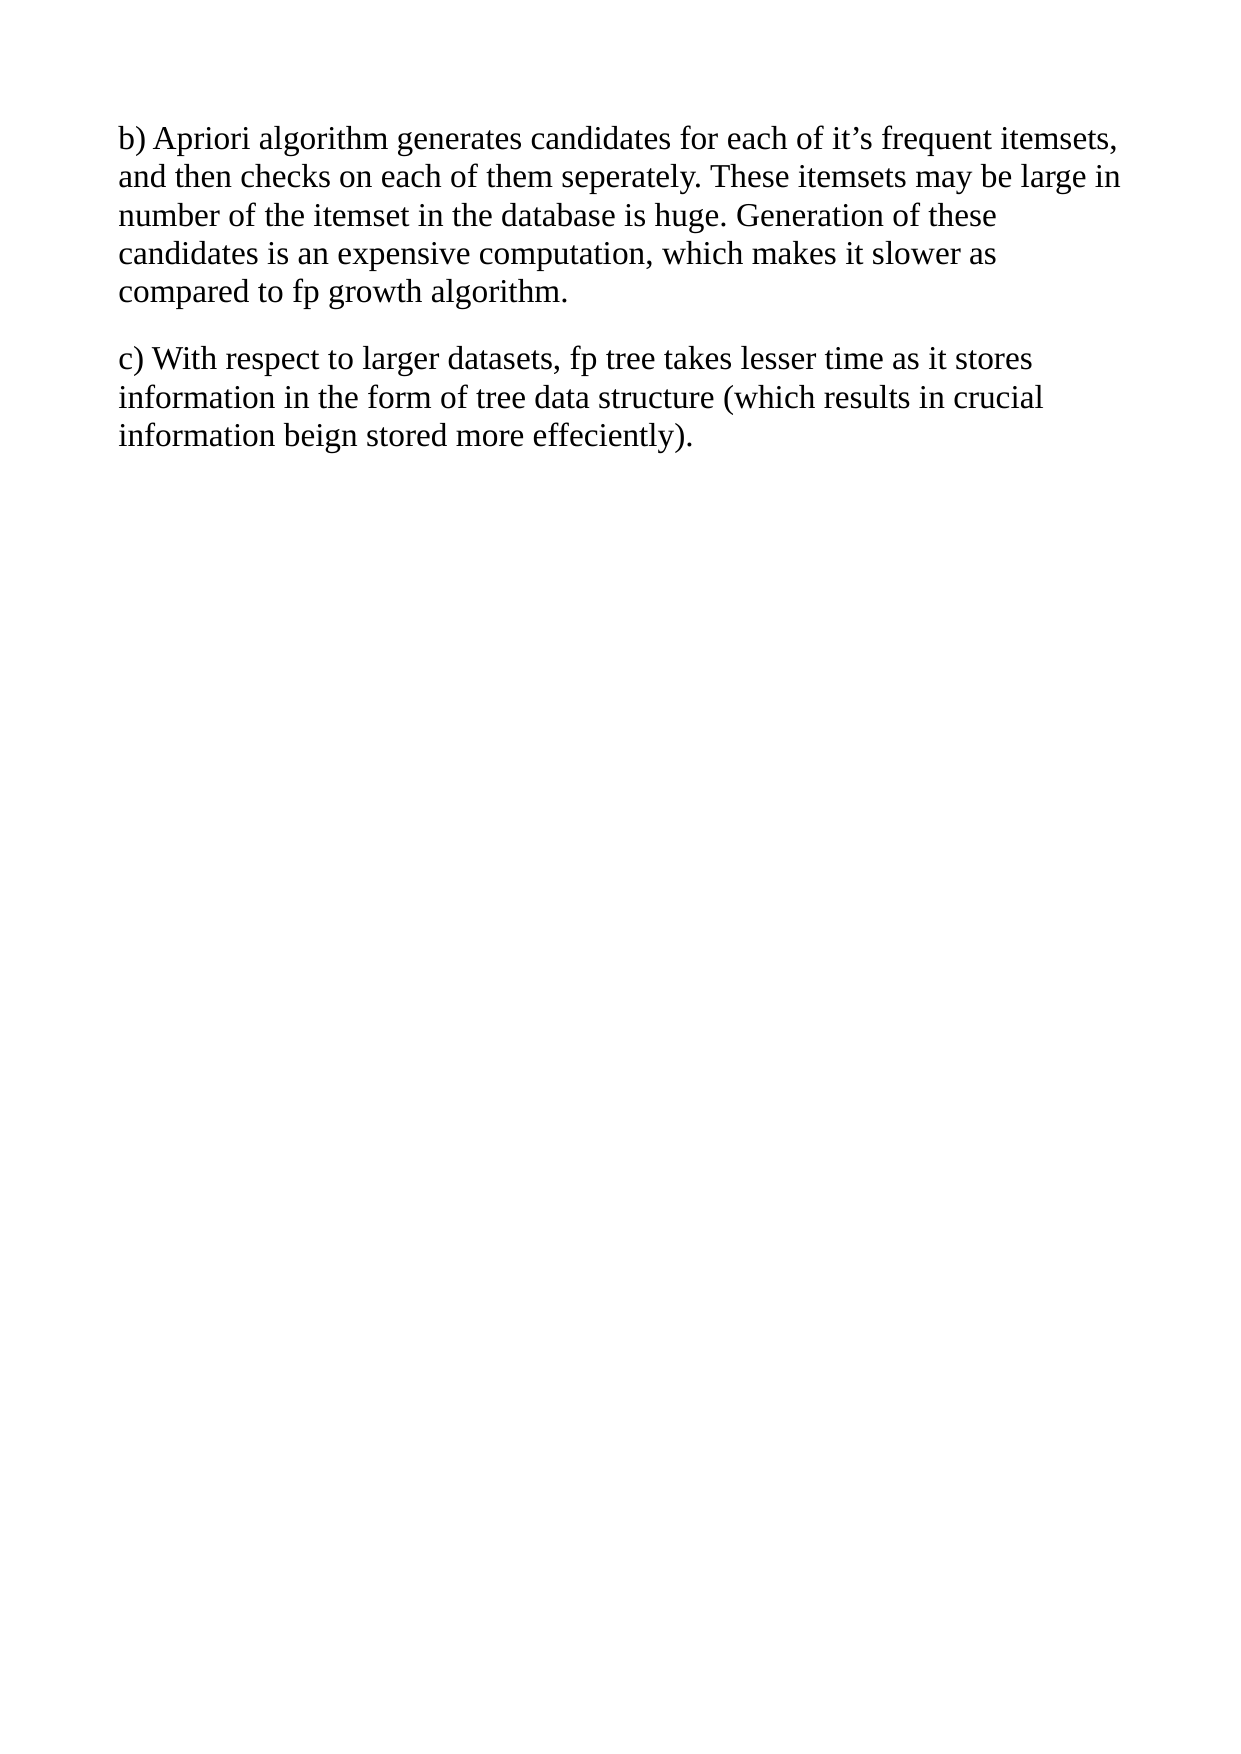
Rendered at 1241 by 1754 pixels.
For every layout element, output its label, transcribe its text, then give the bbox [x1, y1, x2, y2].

text b) Apriori algorithm generates candidates for each of it’s frequent itemsets, and then checks on each of them seperately. These itemsets may be large in number of the itemset in the database is huge. Generation of these candidates is an expensive computation, which makes it slower as compared to fp growth algorithm. [118, 118, 1122, 310]
text c) With respect to larger datasets, fp tree takes lesser time as it stores information in the form of tree data structure (which results in crucial information beign stored more effeciently). [118, 338, 1122, 453]
